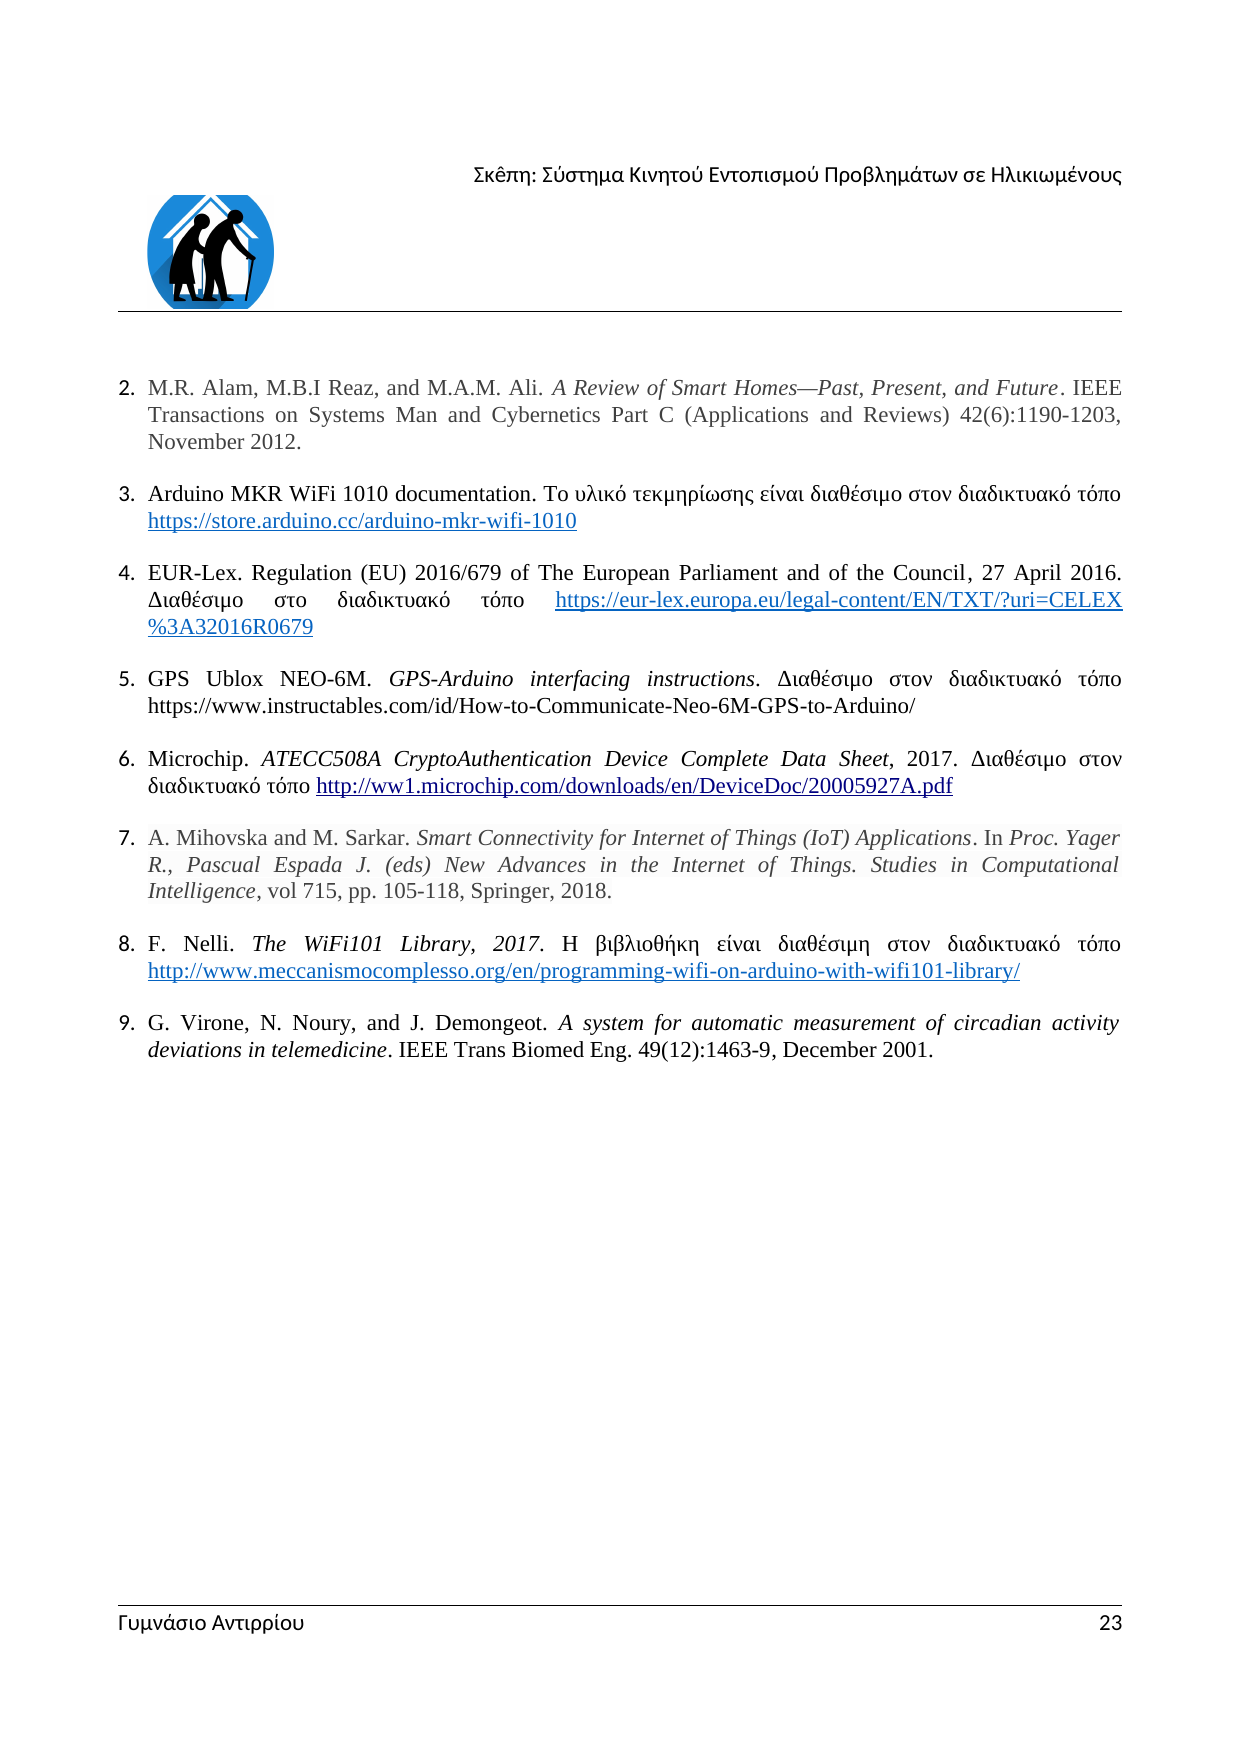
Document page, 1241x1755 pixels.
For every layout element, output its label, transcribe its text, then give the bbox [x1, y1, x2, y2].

list F. Nelli. The WiFi101 Library, 2017. Η βιβλιοθήκη είναι διαθέσιμη στον διαδικτυακό τόπο http://www.meccanismocomplesso.org/en/programming-wifi-on-arduino-with-wifi101-library/ [118, 929, 1122, 983]
list Microchip. ATECC508A CryptoAuthentication Device Complete Data Sheet, 2017. Διαθέσιμο στον διαδικτυακό τόπο http://ww1.microchip.com/downloads/en/DeviceDoc/20005927A.pdf [118, 744, 1122, 798]
list Arduino MKR WiFi 1010 documentation. Το υλικό τεκμηρίωσης είναι διαθέσιμο στον διαδικτυακό τόπο https://store.arduino.cc/arduino-mkr-wifi-1010 [118, 479, 1122, 533]
list EUR-Lex. Regulation (EU) 2016/679 of The European Parliament and of the Council, 27 April 2016. Διαθέσιμο στο διαδικτυακό τόπο https://eur-lex.europa.eu/legal-content/EN/TXT/?uri=CELEX%3A32016R0679 [118, 558, 1122, 639]
list G. Virone, N. Noury, and J. Demongeot. A system for automatic measurement of circadian activity deviations in telemedicine. IEEE Trans Biomed Eng. 49(12):1463-9, December 2001. [118, 1008, 1122, 1062]
list M.R. Alam, M.B.I Reaz, and M.A.M. Ali. A Review of Smart Homes—Past, Present, and Future. IEEE Transactions on Systems Man and Cybernetics Part C (Applications and Reviews) 42(6):1190-1203, November 2012. [118, 373, 1122, 454]
list A. Mihovska and M. Sarkar. Smart Connectivity for Internet of Things (ΙοΤ) Applications. In Proc. Yager R., Pascual Espada J. (eds) New Advances in the Internet of Things. Studies in Computational Intelligence, vol 715, pp. 105-118, Springer, 2018. [118, 823, 1122, 904]
list GPS Ublox NEO-6M. GPS-Arduino interfacing instructions. Διαθέσιμο στον διαδικτυακό τόπο https://www.instructables.com/id/How-to-Communicate-Neo-6M-GPS-to-Arduino/ [118, 664, 1122, 719]
